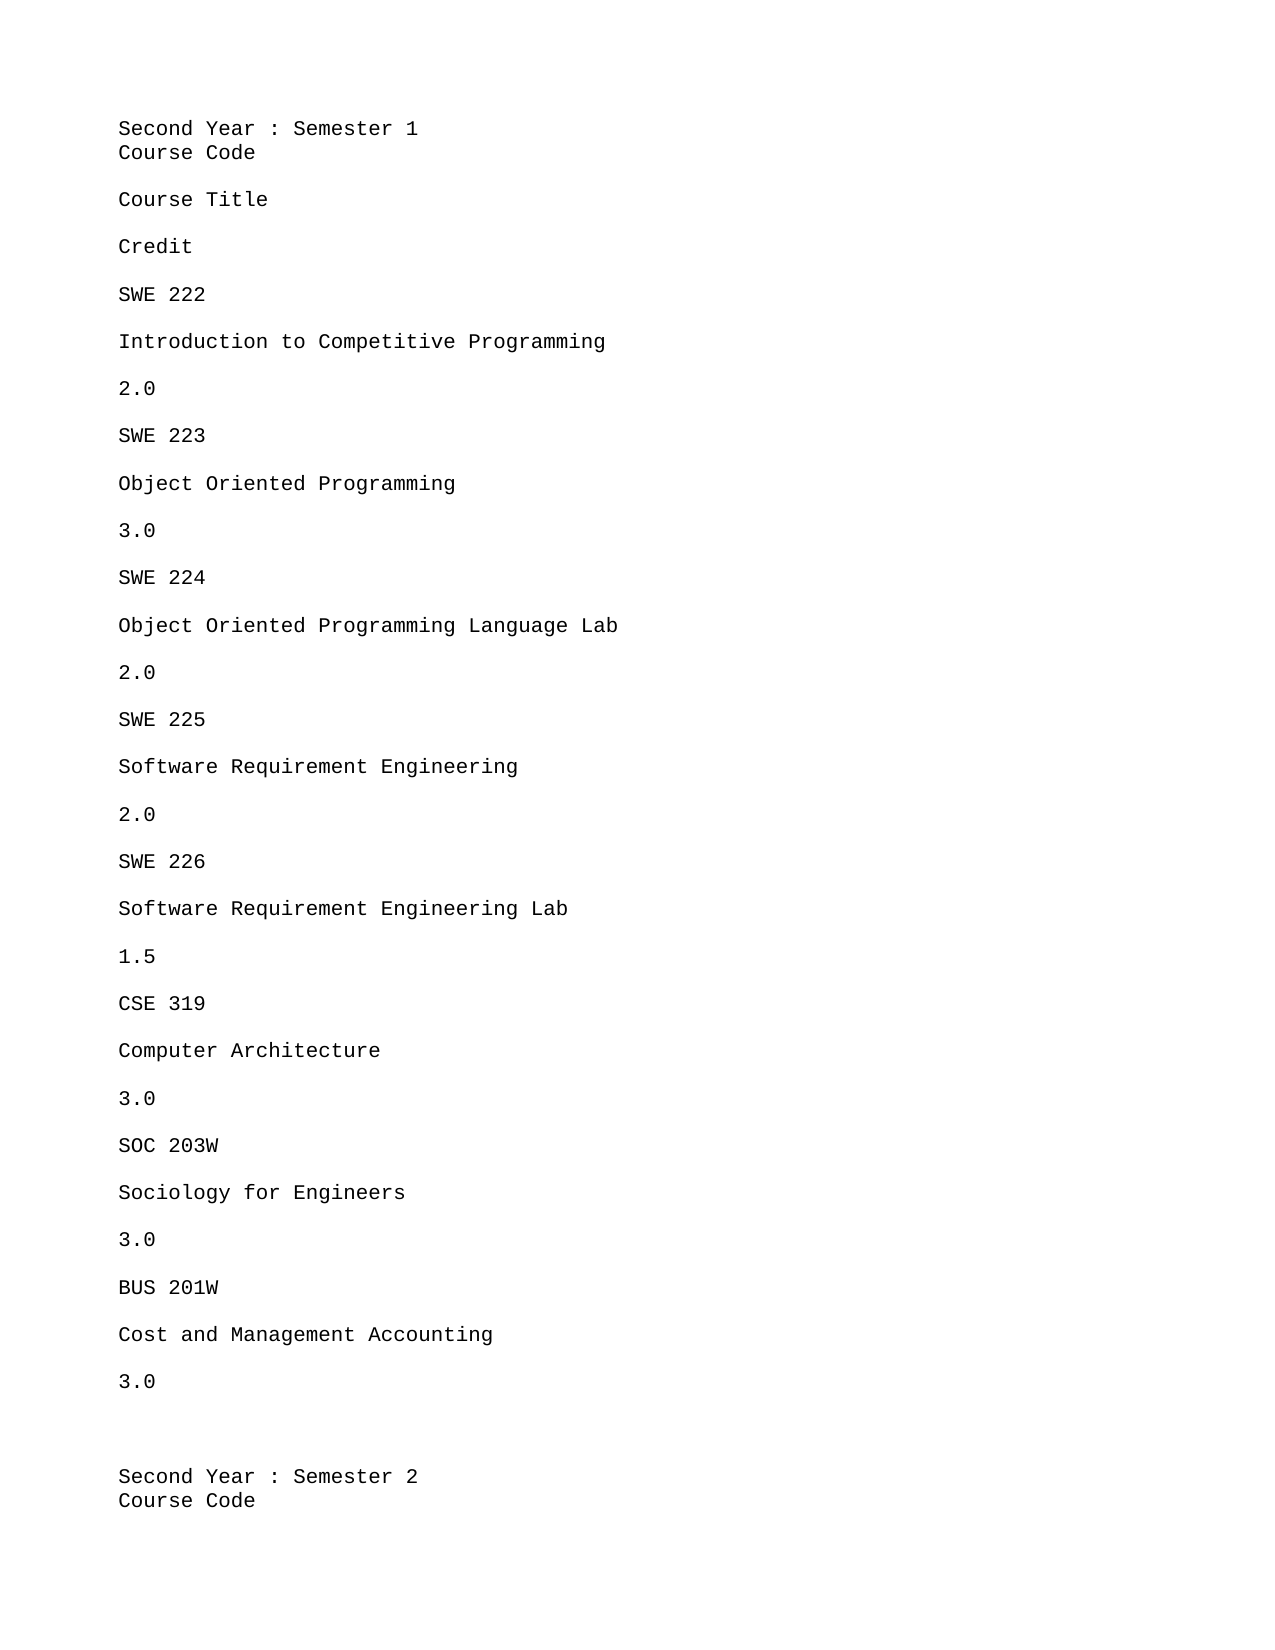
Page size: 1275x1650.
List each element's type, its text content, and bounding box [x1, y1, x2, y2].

text SWE 226 [118, 851, 1157, 875]
text Object Oriented Programming [118, 473, 1157, 496]
text Second Year : Semester 1 [118, 118, 1157, 142]
text SOC 203W [118, 1135, 1157, 1158]
text 2.0 [118, 804, 1157, 827]
text BUS 201W [118, 1277, 1157, 1300]
text Second Year : Semester 2 [118, 1466, 1157, 1489]
text Course Code [118, 1489, 1157, 1513]
text Object Oriented Programming Language Lab [118, 615, 1157, 638]
text 3.0 [118, 1088, 1157, 1111]
text Course Code [118, 142, 1157, 165]
text 1.5 [118, 946, 1157, 969]
text Introduction to Competitive Programming [118, 331, 1157, 354]
text Sociology for Engineers [118, 1182, 1157, 1206]
text 2.0 [118, 662, 1157, 686]
text 3.0 [118, 520, 1157, 544]
text Credit [118, 236, 1157, 260]
text SWE 222 [118, 284, 1157, 307]
text Software Requirement Engineering [118, 757, 1157, 780]
text CSE 319 [118, 993, 1157, 1017]
text 3.0 [118, 1371, 1157, 1395]
text Software Requirement Engineering Lab [118, 898, 1157, 922]
text 2.0 [118, 378, 1157, 402]
text Cost and Management Accounting [118, 1324, 1157, 1348]
text SWE 223 [118, 426, 1157, 449]
text 3.0 [118, 1229, 1157, 1253]
text SWE 224 [118, 567, 1157, 591]
text Computer Architecture [118, 1040, 1157, 1064]
text Course Title [118, 189, 1157, 213]
text SWE 225 [118, 709, 1157, 733]
